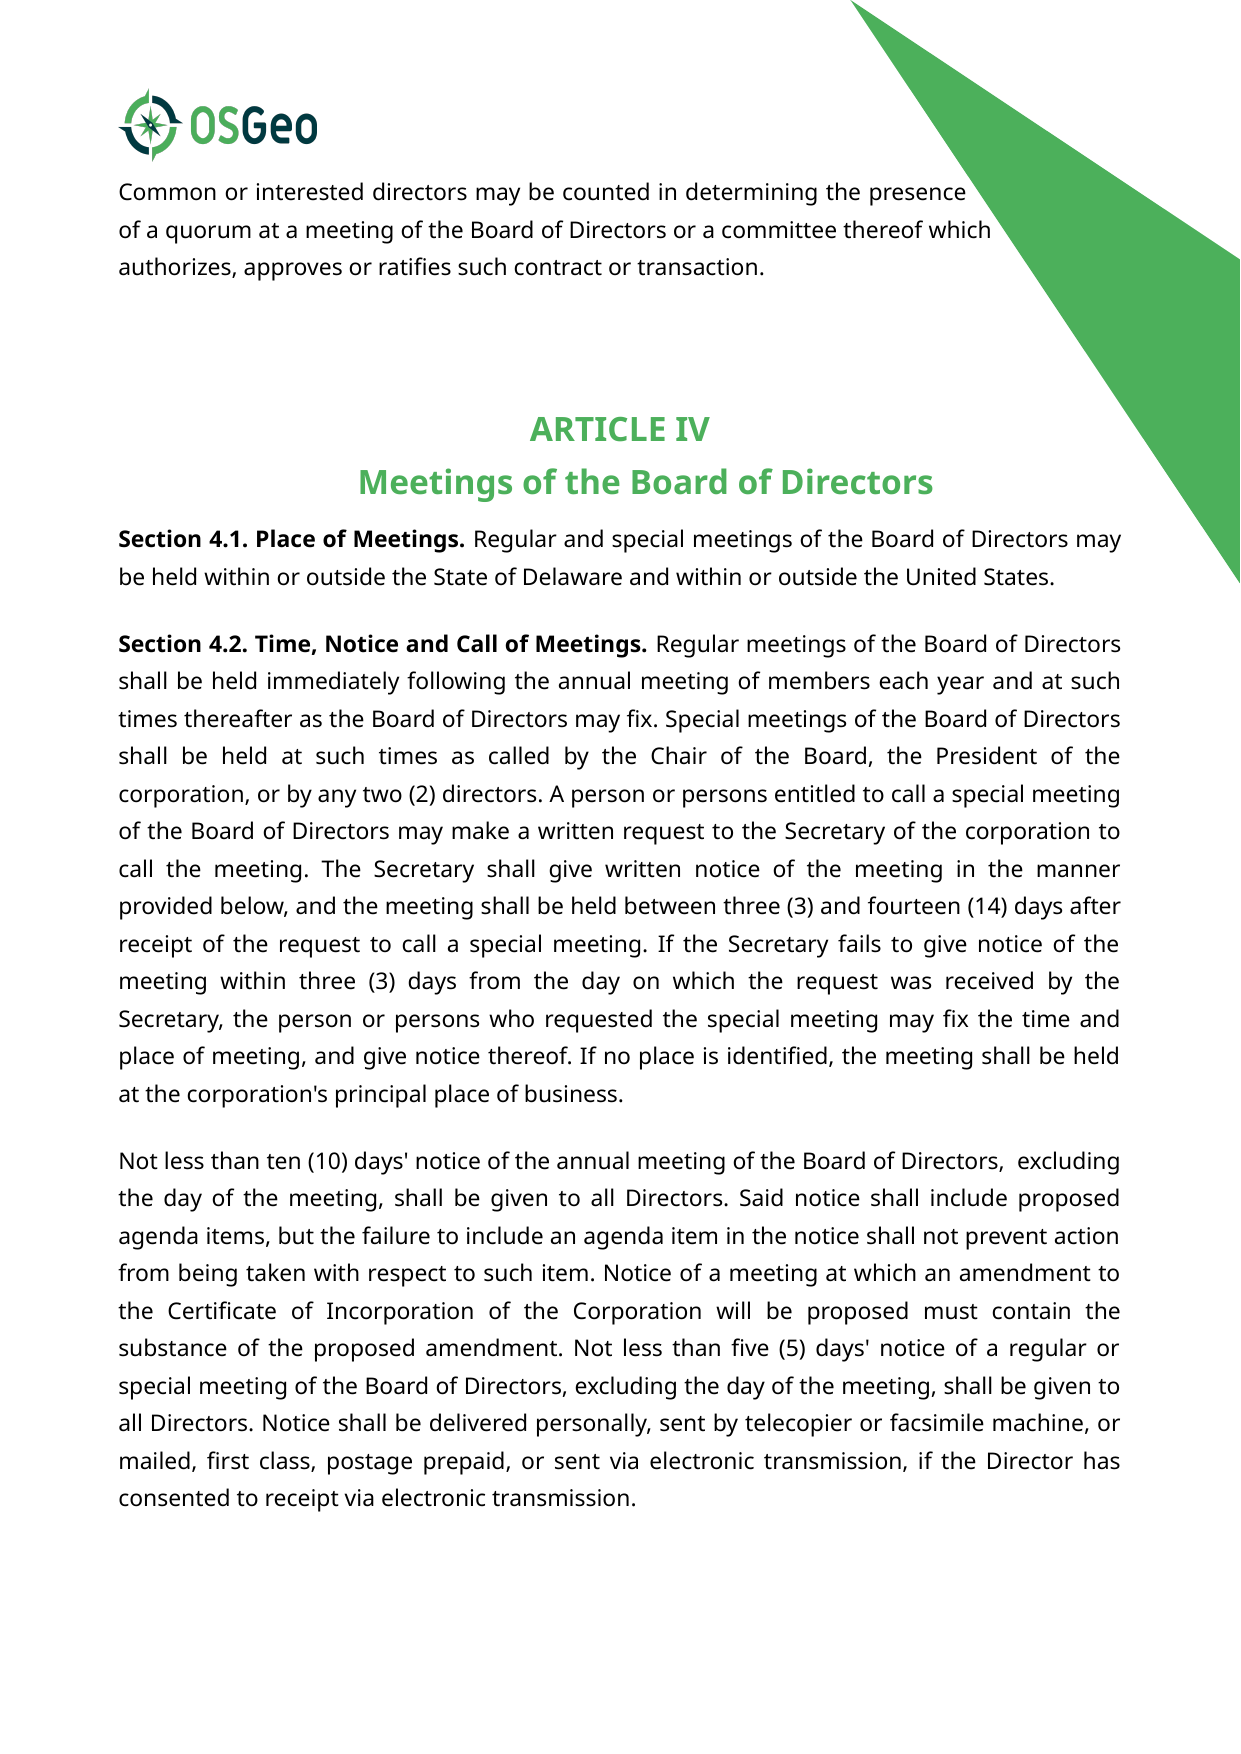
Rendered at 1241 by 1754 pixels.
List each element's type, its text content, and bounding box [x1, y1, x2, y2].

picture [118, 88, 317, 162]
text Not less than ten (10) days' notice of the annual meeting of the Board of Directors, excluding the day of the meeting, shall be given to all Directors. Said notice shall include proposed agenda items, but the failure to include an agenda item in the notice shall not prevent action from being taken with respect to such item. Notice of a meeting at which an amendment to the Certificate of Incorporation of the Corporation will be proposed must contain the substance of the proposed amendment. Not less than five (5) days' notice of a regular or special meeting of the Board of Directors, excluding the day of the meeting, shall be given to all Directors. Notice shall be delivered personally, sent by telecopier or facsimile machine, or mailed, first class, postage prepaid, or sent via electronic transmission, if the Director has consented to receipt via electronic transmission. [118, 1145, 1122, 1513]
text Section 4.2. Time, Notice and Call of Meetings. Regular meetings of the Board of Directors shall be held immediately following the annual meeting of members each year and at such times thereafter as the Board of Directors may fix. Special meetings of the Board of Directors shall be held at such times as called by the Chair of the Board, the President of the corporation, or by any two (2) directors. A person or persons entitled to call a special meeting of the Board of Directors may make a written request to the Secretary of the corporation to call the meeting. The Secretary shall give written notice of the meeting in the manner provided below, and the meeting shall be held between three (3) and fourteen (14) days after receipt of the request to call a special meeting. If the Secretary fails to give notice of the meeting within three (3) days from the day on which the request was received by the Secretary, the person or persons who requested the special meeting may fix the time and place of meeting, and give notice thereof. If no place is identified, the meeting shall be held at the corporation's principal place of business. [118, 628, 1122, 1109]
text Section 4.1. Place of Meetings. Regular and special meetings of the Board of Directors may be held within or outside the State of Delaware and within or outside the United States. [118, 523, 1122, 592]
subtitle ARTICLE IV Meetings of the Board of Directors [118, 406, 1122, 504]
text Common or interested directors may be counted in determining the presence of a quorum at a meeting of the Board of Directors or a committee thereof which authorizes, approves or ratifies such contract or transaction. [118, 176, 1038, 282]
